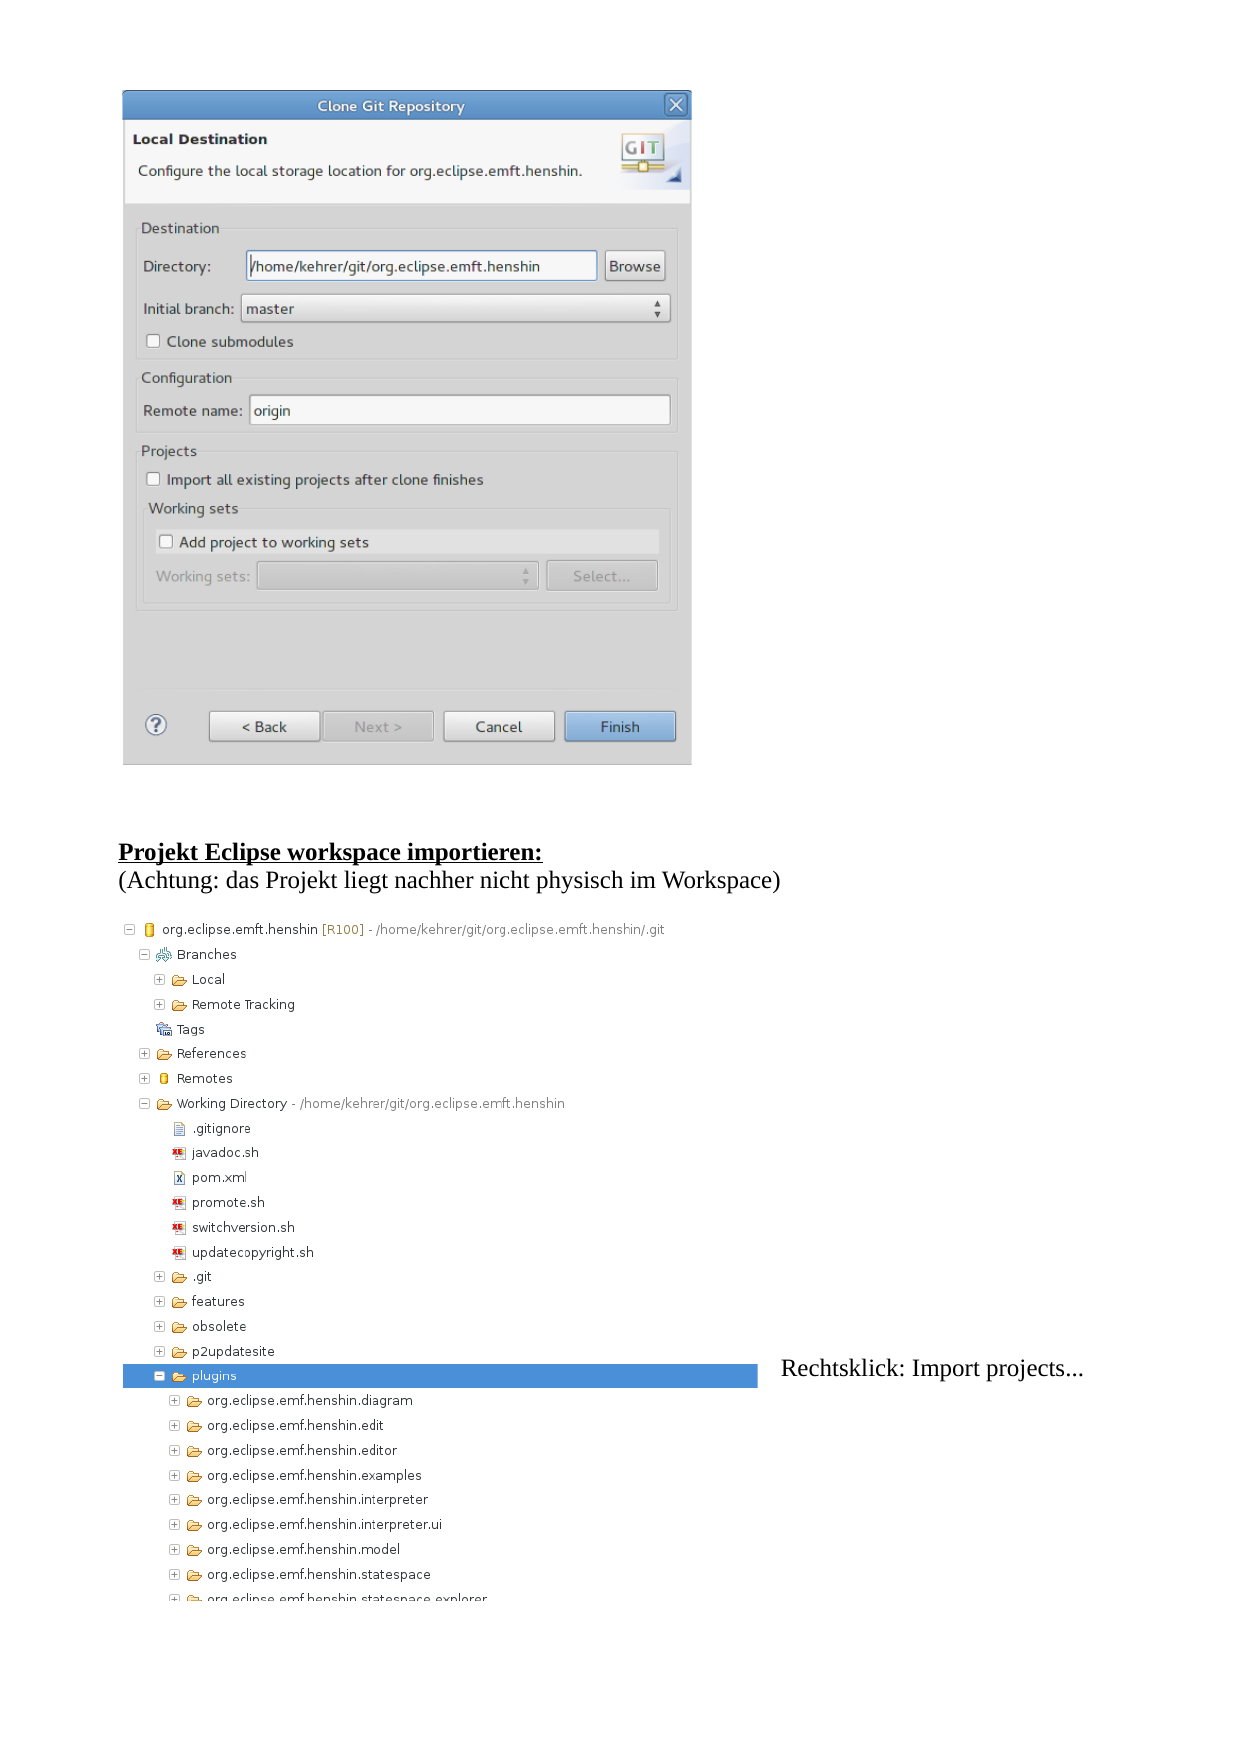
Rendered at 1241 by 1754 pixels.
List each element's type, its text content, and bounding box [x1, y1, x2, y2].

text Projekt Eclipse workspace importieren: [118, 837, 1122, 866]
picture [122, 90, 692, 765]
picture [118, 923, 758, 1601]
text (Achtung: das Projekt liegt nachher nicht physisch im Workspace) [118, 866, 1122, 894]
